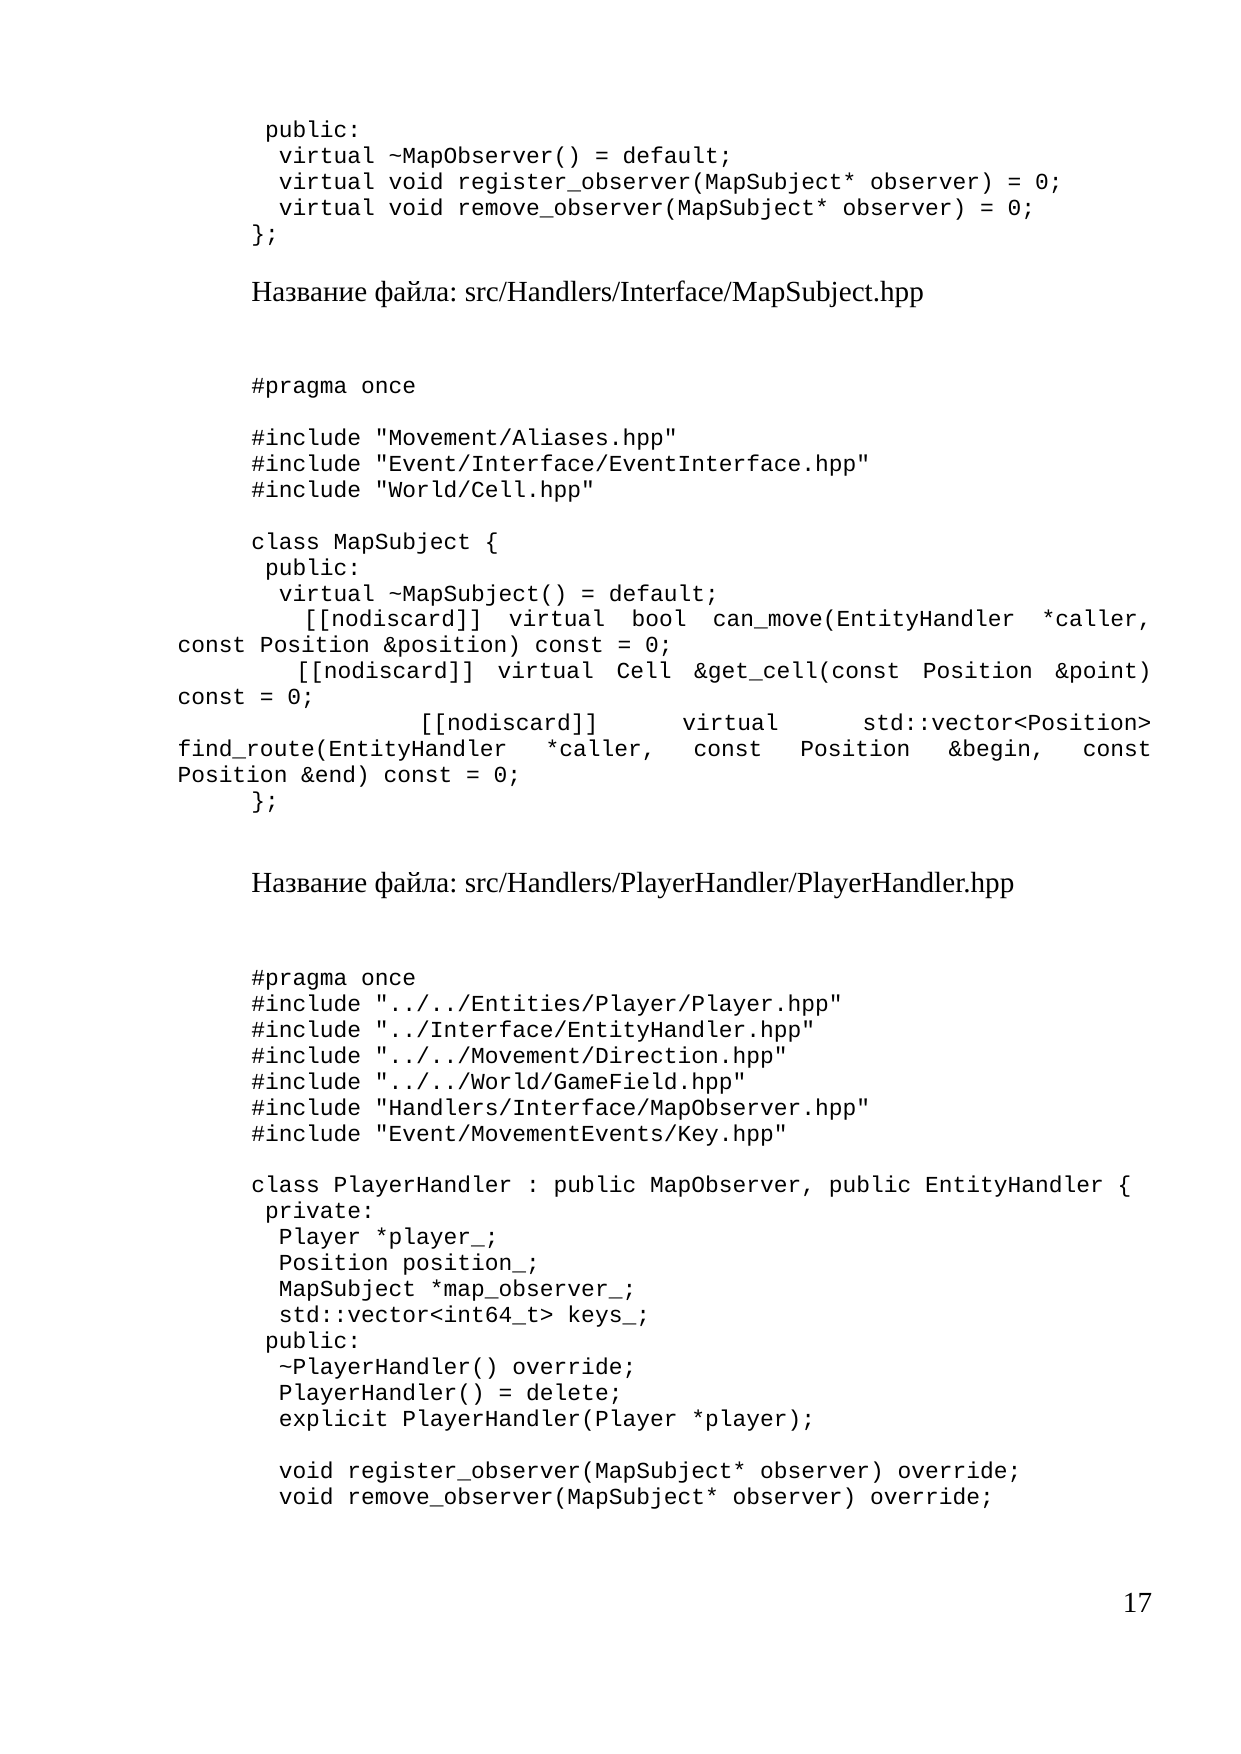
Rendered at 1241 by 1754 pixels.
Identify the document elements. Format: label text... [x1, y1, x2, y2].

text virtual void register_observer(MapSubject* observer) = 0; [177, 170, 1152, 196]
text explicit PlayerHandler(Player *player); [177, 1407, 1152, 1433]
text #include "World/Cell.hpp" [177, 478, 1152, 504]
text #pragma once [177, 374, 1152, 400]
text [[nodiscard]] virtual Cell &get_cell(const Position &point) const = 0; [177, 660, 1152, 712]
text ~PlayerHandler() override; [177, 1355, 1152, 1381]
text Player *player_; [177, 1226, 1152, 1252]
text #include "../../World/GameField.hpp" [177, 1070, 1152, 1096]
text }; [177, 789, 1152, 815]
text Название файла: src/Handlers/PlayerHandler/PlayerHandler.hpp [177, 866, 1152, 899]
text Position position_; [177, 1252, 1152, 1277]
text #include "Movement/Aliases.hpp" [177, 426, 1152, 452]
text #include "Handlers/Interface/MapObserver.hpp" [177, 1096, 1152, 1122]
text #include "../../Entities/Player/Player.hpp" [177, 992, 1152, 1018]
text virtual ~MapObserver() = default; [177, 144, 1152, 170]
text void register_observer(MapSubject* observer) override; [177, 1459, 1152, 1485]
text std::vector<int64_t> keys_; [177, 1303, 1152, 1329]
text public: [177, 1329, 1152, 1355]
text [[nodiscard]] virtual std::vector<Position> find_route(EntityHandler *caller, const Position &begin, const Position &end) const = 0; [177, 712, 1152, 789]
text #include "Event/Interface/EventInterface.hpp" [177, 452, 1152, 478]
text #pragma once [177, 966, 1152, 992]
text PlayerHandler() = delete; [177, 1381, 1152, 1407]
text private: [177, 1200, 1152, 1226]
text virtual ~MapSubject() = default; [177, 582, 1152, 608]
text class MapSubject { [177, 530, 1152, 556]
text class PlayerHandler : public MapObserver, public EntityHandler { [177, 1174, 1152, 1200]
text MapSubject *map_observer_; [177, 1277, 1152, 1303]
text #include "Event/MovementEvents/Key.hpp" [177, 1122, 1152, 1148]
text Название файла: src/Handlers/Interface/MapSubject.hpp [177, 274, 1152, 307]
text void remove_observer(MapSubject* observer) override; [177, 1485, 1152, 1511]
text public: [177, 556, 1152, 582]
text [[nodiscard]] virtual bool can_move(EntityHandler *caller, const Position &position) const = 0; [177, 608, 1152, 660]
text #include "../Interface/EntityHandler.hpp" [177, 1018, 1152, 1044]
text public: [177, 118, 1152, 144]
text #include "../../Movement/Direction.hpp" [177, 1044, 1152, 1070]
text virtual void remove_observer(MapSubject* observer) = 0; [177, 196, 1152, 222]
text }; [177, 222, 1152, 248]
